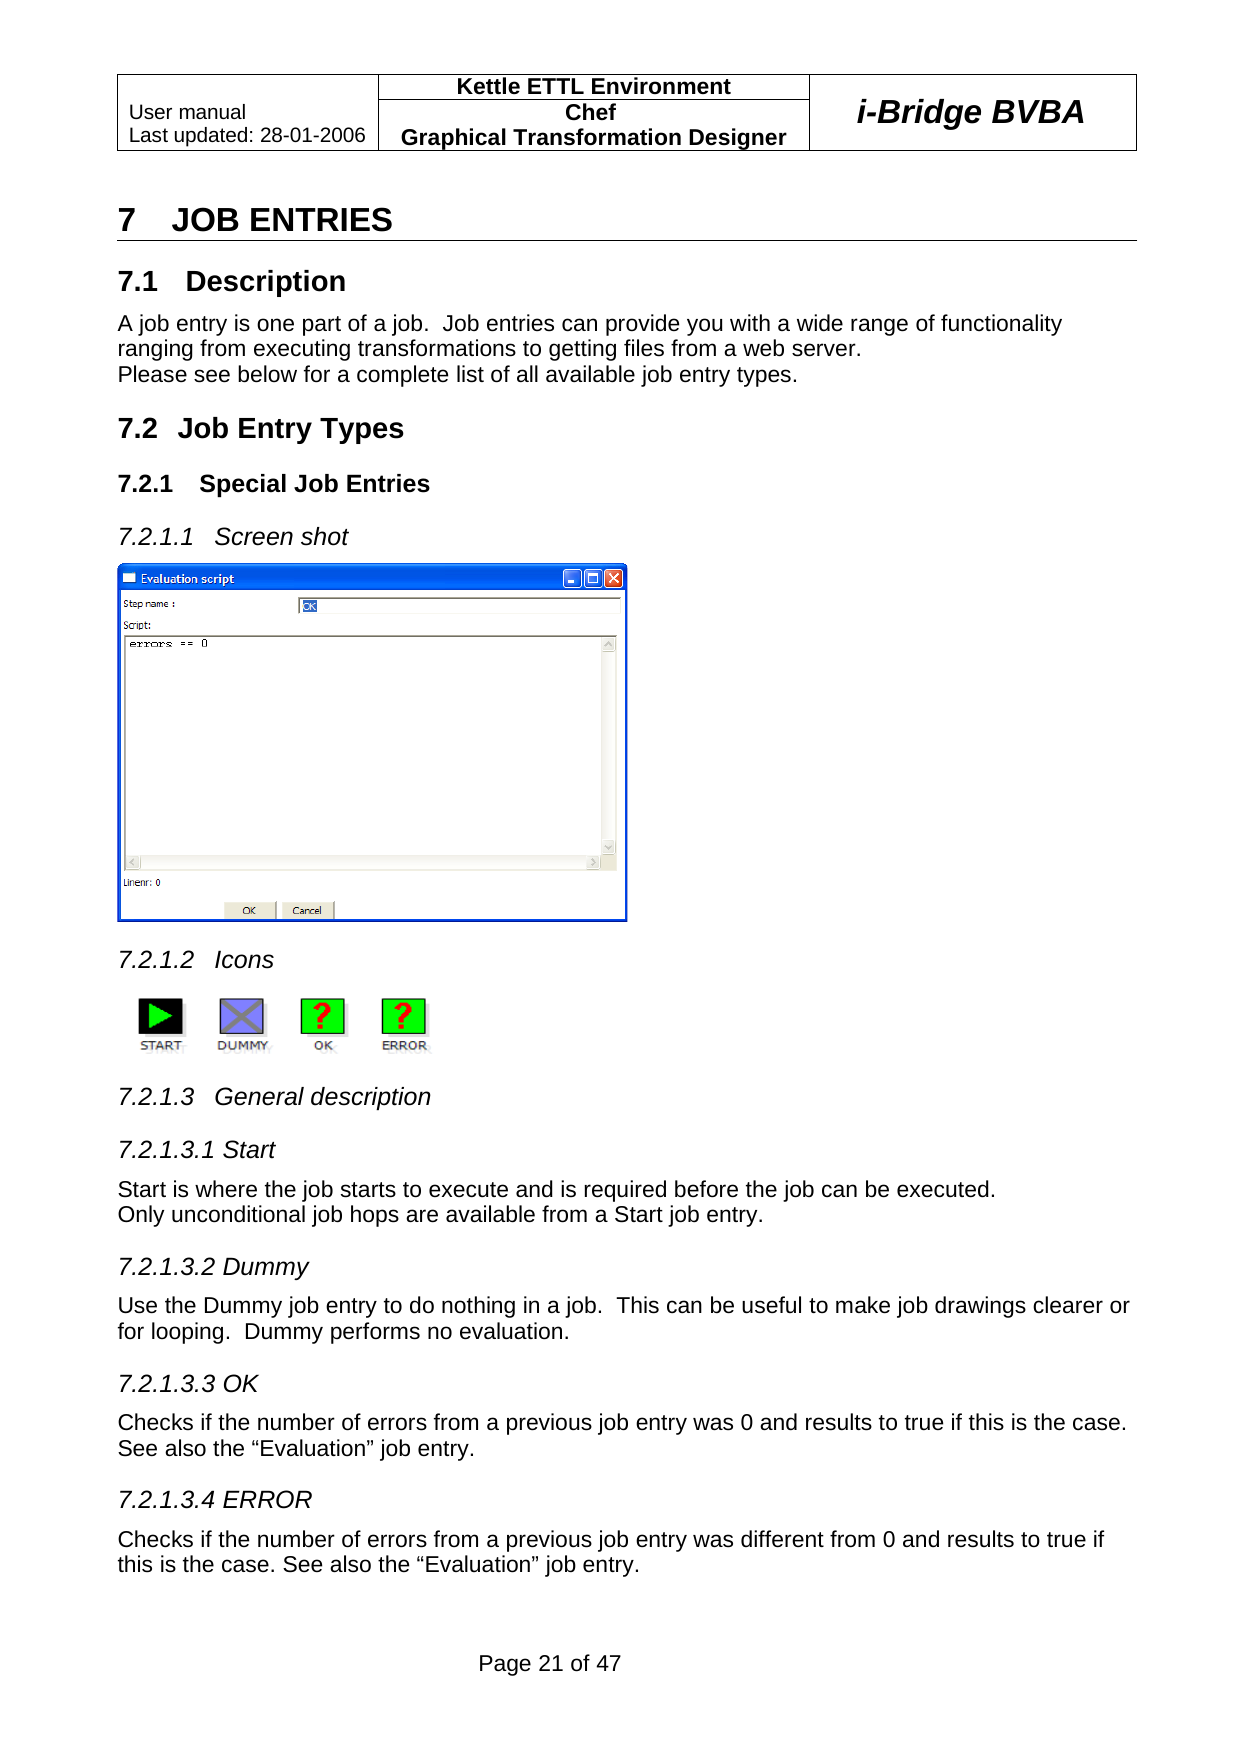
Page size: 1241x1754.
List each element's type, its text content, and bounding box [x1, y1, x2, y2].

subtitle Dummy [117, 1253, 1137, 1281]
subtitle JOB ENTRIES [117, 201, 1137, 240]
subtitle Special Job Entries [117, 470, 1137, 498]
subtitle Job Entry Types [117, 412, 1137, 445]
text Use the Dummy job entry to do nothing in a job. This can be useful to make job drawings clearer or for looping. Dummy performs no evaluation. [117, 1293, 1137, 1344]
text Checks if the number of errors from a previous job entry was different from 0 and results to true if this is the case. See also the “Evaluation” job entry. [117, 1526, 1137, 1577]
subtitle Screen shot [117, 523, 1137, 551]
picture [117, 563, 628, 922]
text Please see below for a complete list of all available job entry types. [117, 362, 1137, 387]
subtitle OK [117, 1369, 1137, 1397]
subtitle Start [117, 1136, 1137, 1164]
subtitle ERROR [117, 1486, 1137, 1514]
text A job entry is one part of a job. Job entries can provide you with a wide range of functionality ranging from executing transformations to getting files from a web server. [117, 311, 1137, 362]
text Checks if the number of errors from a previous job entry was 0 and results to true if this is the case. [117, 1410, 1137, 1435]
subtitle Icons [117, 946, 1137, 974]
text See also the “Evaluation” job entry. [117, 1435, 1137, 1461]
subtitle General description [117, 1083, 1137, 1111]
text Start is where the job starts to execute and is required before the job can be executed. [117, 1177, 1137, 1202]
text Only unconditional job hops are available from a Start job entry. [117, 1202, 1137, 1228]
subtitle Description [117, 265, 1137, 298]
